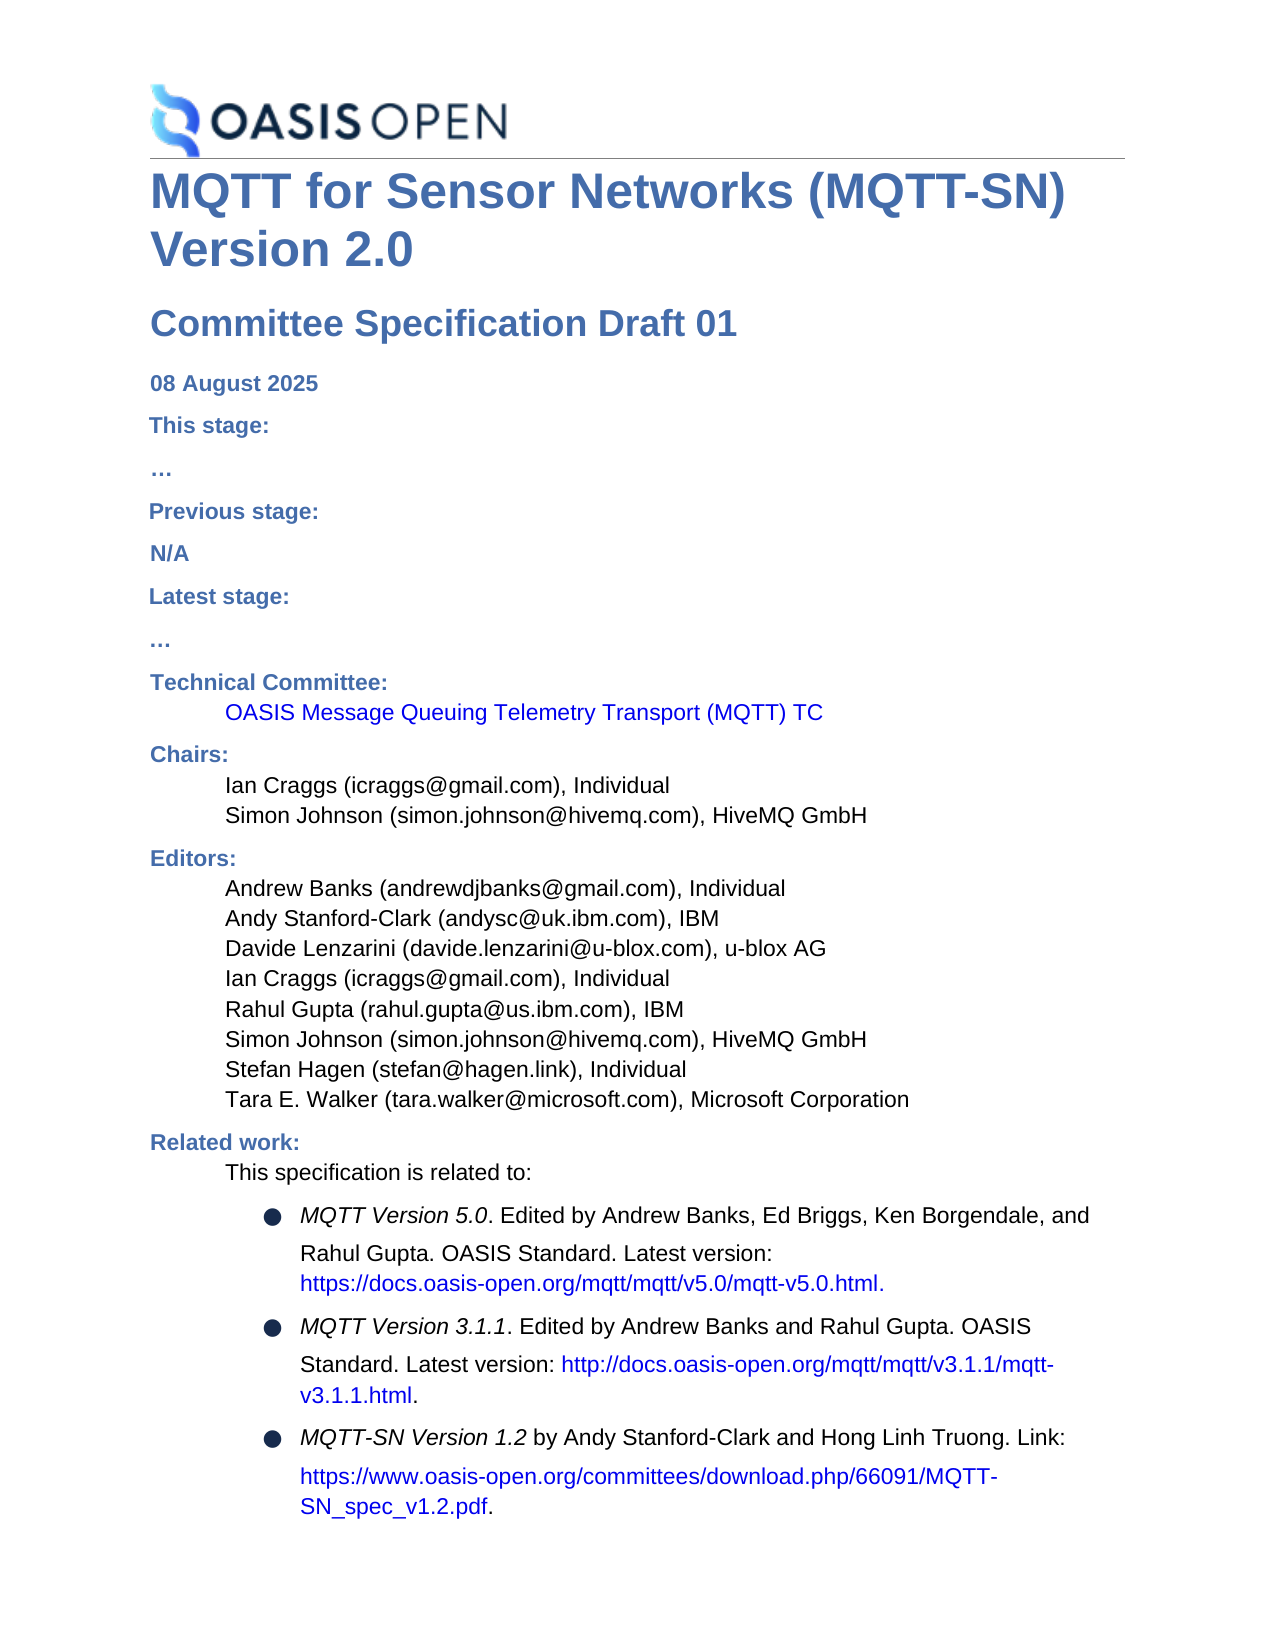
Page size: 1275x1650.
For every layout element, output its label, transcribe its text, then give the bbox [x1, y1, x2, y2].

text Ian Craggs (icraggs@gmail.com), Individual [225, 772, 351, 798]
text Latest stage: [148, 583, 1124, 609]
list MQTT-SN Version 1.2 by Andy Stanford-Clark and Hong Linh Truong. Link: https://www.oasis-open.org/committees/download.php/66091/MQTT-SN_spec_v1.2.pdf. [262, 1412, 1125, 1519]
text Ian Craggs (icraggs@gmail.com), Individual [553, 772, 1125, 798]
picture [148, 83, 510, 159]
text 08 August 2025 [150, 369, 1125, 396]
text Simon Johnson (simon.johnson@hivemq.com), HiveMQ GmbH [225, 802, 1125, 828]
text … [150, 455, 1125, 481]
text Andrew Banks (andrewdjbanks@gmail.com), Individual [225, 875, 1125, 901]
text N/A [150, 540, 1125, 567]
text Simon Johnson (simon.johnson@hivemq.com), HiveMQ GmbH [225, 1026, 1125, 1052]
text Previous stage: [148, 498, 1124, 524]
title MQTT for Sensor Networks (MQTT-SN) Version 2.0 [150, 159, 1125, 276]
text This specification is related to: [225, 1159, 1125, 1186]
text Editors: [150, 844, 1125, 871]
text Stefan Hagen (stefan@hagen.link), Individual [225, 1056, 1125, 1082]
text Andy Stanford-Clark (andysc@uk.ibm.com), IBM [225, 905, 1125, 931]
text Rahul Gupta (rahul.gupta@us.ibm.com), IBM [225, 996, 1125, 1022]
list MQTT Version 3.1.1. Edited by Andrew Banks and Rahul Gupta. OASIS Standard. Latest version: http://docs.oasis-open.org/mqtt/mqtt/v3.1.1/mqtt-v3.1.1.html. [262, 1301, 1125, 1408]
text Tara E. Walker (tara.walker@microsoft.com), Microsoft Corporation [225, 1086, 1125, 1113]
text Davide Lenzarini (davide.lenzarini@u-blox.com), u-blox AG [225, 935, 1125, 962]
text This stage: [148, 412, 1124, 439]
text … [148, 626, 1124, 652]
list MQTT Version 5.0. Edited by Andrew Banks, Ed Briggs, Ken Borgendale, and Rahul Gupta. OASIS Standard. Latest version: https://docs.oasis-open.org/mqtt/mqtt/v5.0/mqtt-v5.0.html. [262, 1189, 1125, 1297]
text OASIS Message Queuing Telemetry Transport (MQTT) TC [150, 699, 1125, 725]
text Chairs: [150, 741, 1125, 768]
text Technical Committee: [150, 668, 1125, 695]
text Related work: [150, 1129, 1125, 1155]
subtitle Committee Specification Draft 01 [150, 298, 1125, 344]
text Ian Craggs (icraggs@gmail.com), Individual [225, 965, 1125, 992]
